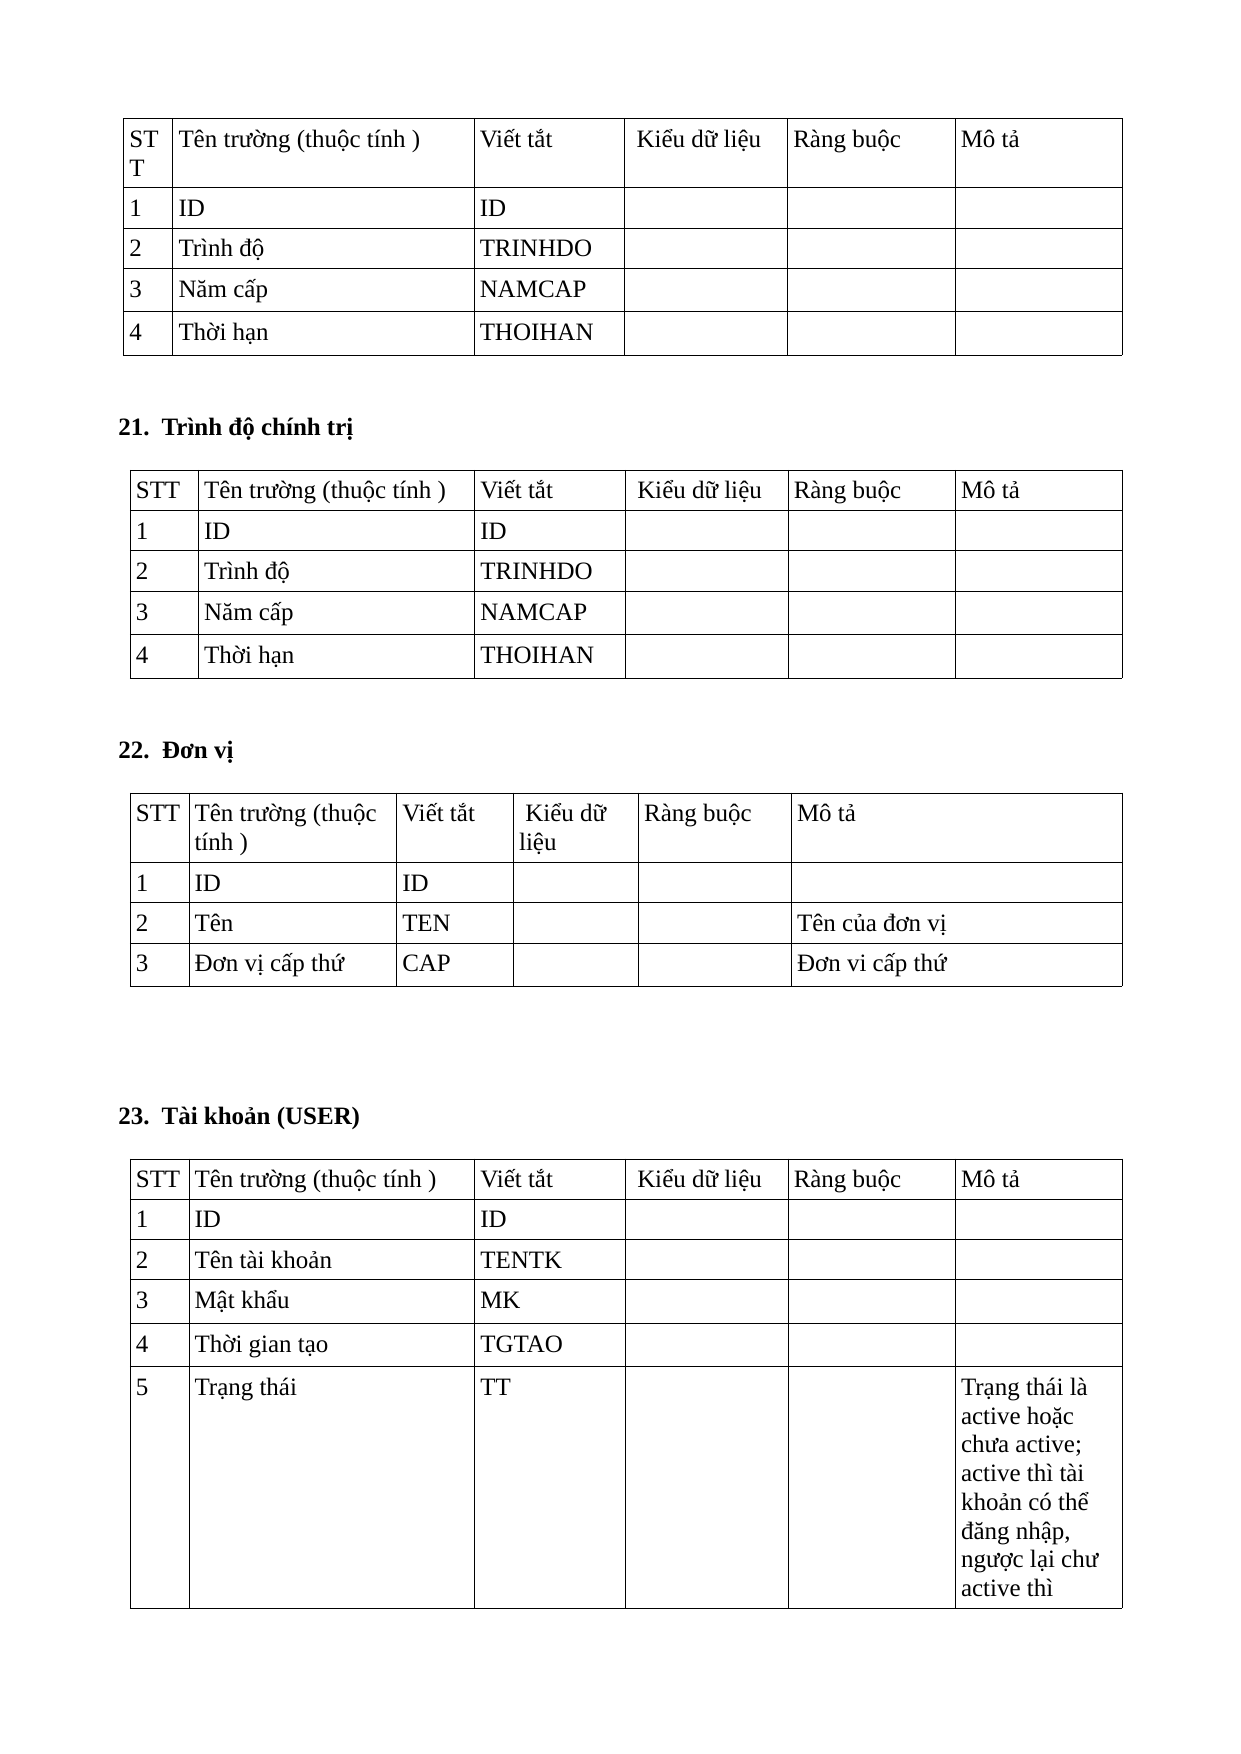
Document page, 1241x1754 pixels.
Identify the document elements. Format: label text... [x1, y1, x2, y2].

table_cell [626, 1200, 788, 1239]
table_cell [792, 863, 1122, 902]
table_header Mô tả [956, 1160, 1122, 1199]
table_cell CAP [397, 944, 513, 986]
table_cell [956, 188, 1122, 227]
table_cell ID [397, 863, 513, 902]
table_cell [639, 863, 791, 902]
table_cell 1 [131, 1200, 189, 1239]
table_cell [789, 592, 955, 634]
table_cell TGTAO [475, 1324, 625, 1366]
table_header Mô tả [956, 471, 1122, 510]
table_cell Năm cấp [199, 592, 474, 634]
table_cell [514, 903, 638, 942]
table_header Ràng buộc [789, 1160, 955, 1199]
table_cell [956, 592, 1122, 634]
table_header STT [131, 1160, 189, 1199]
table_header Viết tắt [475, 1160, 625, 1199]
table_cell ID [173, 188, 474, 227]
table_cell ID [475, 1200, 625, 1239]
table_header Viết tắt [397, 794, 513, 862]
table_header Ràng buộc [639, 794, 791, 862]
table_cell NAMCAP [475, 592, 625, 634]
table_cell [956, 269, 1122, 311]
table_cell TT [475, 1367, 625, 1608]
table_cell ID [199, 511, 474, 550]
table_header Mô tả [956, 119, 1122, 187]
table_cell 3 [124, 269, 172, 311]
table_cell TRINHDO [475, 229, 624, 268]
table_cell TEN [397, 903, 513, 942]
table_header STT [131, 471, 198, 510]
table_cell Trình độ [173, 229, 474, 268]
table_cell [956, 1324, 1122, 1366]
table_header Viết tắt [475, 471, 625, 510]
table_cell [625, 312, 787, 355]
table_header STT [124, 119, 172, 187]
table_cell 4 [124, 312, 172, 355]
table_cell TENTK [475, 1240, 625, 1279]
table_cell [626, 1240, 788, 1279]
table_cell [788, 229, 955, 268]
table_cell Thời hạn [199, 635, 474, 678]
table_cell Đơn vị cấp thứ [190, 944, 396, 986]
table_cell Tên [190, 903, 396, 942]
table_cell 2 [131, 1240, 189, 1279]
table_cell [956, 1200, 1122, 1239]
table_cell Mật khẩu [190, 1280, 474, 1323]
table_cell [626, 592, 788, 634]
table_cell THOIHAN [475, 312, 624, 355]
table_cell 1 [124, 188, 172, 227]
table_cell [788, 312, 955, 355]
table_header Tên trường (thuộc tính ) [190, 794, 396, 862]
table_header Tên trường (thuộc tính ) [190, 1160, 474, 1199]
table_cell [956, 551, 1122, 591]
text 23. Tài khoản (USER) [118, 1101, 1122, 1130]
table_cell THOIHAN [475, 635, 625, 678]
table_cell 3 [131, 592, 198, 634]
table_header Tên trường (thuộc tính ) [199, 471, 474, 510]
table_header STT [131, 794, 189, 862]
table_cell ID [475, 511, 625, 550]
table_cell [789, 511, 955, 550]
table_cell [789, 551, 955, 591]
table_cell [789, 1324, 955, 1366]
table_cell 2 [124, 229, 172, 268]
table_header Mô tả [792, 794, 1122, 862]
table_header Kiểu dữ liệu [626, 471, 788, 510]
table_cell [956, 1280, 1122, 1323]
table_cell [626, 1367, 788, 1608]
table_header Viết tắt [475, 119, 624, 187]
table_cell [789, 1240, 955, 1279]
table_cell TRINHDO [475, 551, 625, 591]
table_cell Năm cấp [173, 269, 474, 311]
table_cell 1 [131, 863, 189, 902]
table_cell 1 [131, 511, 198, 550]
table_cell [788, 188, 955, 227]
table_cell [956, 635, 1122, 678]
table_cell [625, 229, 787, 268]
table_cell Trạng thái là active hoặc chưa active; active thì tài khoản có thể đăng nhập, ngược lại chư active thì [956, 1367, 1122, 1608]
table_cell 4 [131, 635, 198, 678]
table_cell [626, 1280, 788, 1323]
table_cell [789, 635, 955, 678]
table_cell [626, 635, 788, 678]
table_cell 2 [131, 551, 198, 591]
table_header Kiểu dữ liệu [625, 119, 787, 187]
table_cell ID [190, 863, 396, 902]
table_cell Trình độ [199, 551, 474, 591]
table_cell Thời hạn [173, 312, 474, 355]
table_cell Tên tài khoản [190, 1240, 474, 1279]
table_cell MK [475, 1280, 625, 1323]
table_cell 2 [131, 903, 189, 942]
table_cell Tên của đơn vị [792, 903, 1122, 942]
text 22. Đơn vị [118, 735, 1122, 764]
table_header Tên trường (thuộc tính ) [173, 119, 474, 187]
table_cell [625, 269, 787, 311]
table_cell 3 [131, 944, 189, 986]
table_cell Đơn vi cấp thứ [792, 944, 1122, 986]
table_cell NAMCAP [475, 269, 624, 311]
table_cell ID [475, 188, 624, 227]
table_header Kiểu dữ liệu [626, 1160, 788, 1199]
table_cell [956, 1240, 1122, 1279]
table_cell [626, 511, 788, 550]
table_cell [788, 269, 955, 311]
table_cell 3 [131, 1280, 189, 1323]
table_cell Trạng thái [190, 1367, 474, 1608]
table_cell [639, 903, 791, 942]
table_cell [625, 188, 787, 227]
table_cell ID [190, 1200, 474, 1239]
table_header Kiểu dữ liệu [514, 794, 638, 862]
text 21. Trình độ chính trị [118, 412, 1122, 441]
table_cell [626, 1324, 788, 1366]
table_cell [789, 1367, 955, 1608]
table_header Ràng buộc [789, 471, 955, 510]
table_cell 4 [131, 1324, 189, 1366]
table_header Ràng buộc [788, 119, 955, 187]
table_cell [639, 944, 791, 986]
table_cell Thời gian tạo [190, 1324, 474, 1366]
table_cell [514, 944, 638, 986]
table_cell [626, 551, 788, 591]
table_cell [514, 863, 638, 902]
table_cell [956, 229, 1122, 268]
table_cell [956, 312, 1122, 355]
table_cell [789, 1200, 955, 1239]
table_cell 5 [131, 1367, 189, 1608]
table_cell [789, 1280, 955, 1323]
table_cell [956, 511, 1122, 550]
